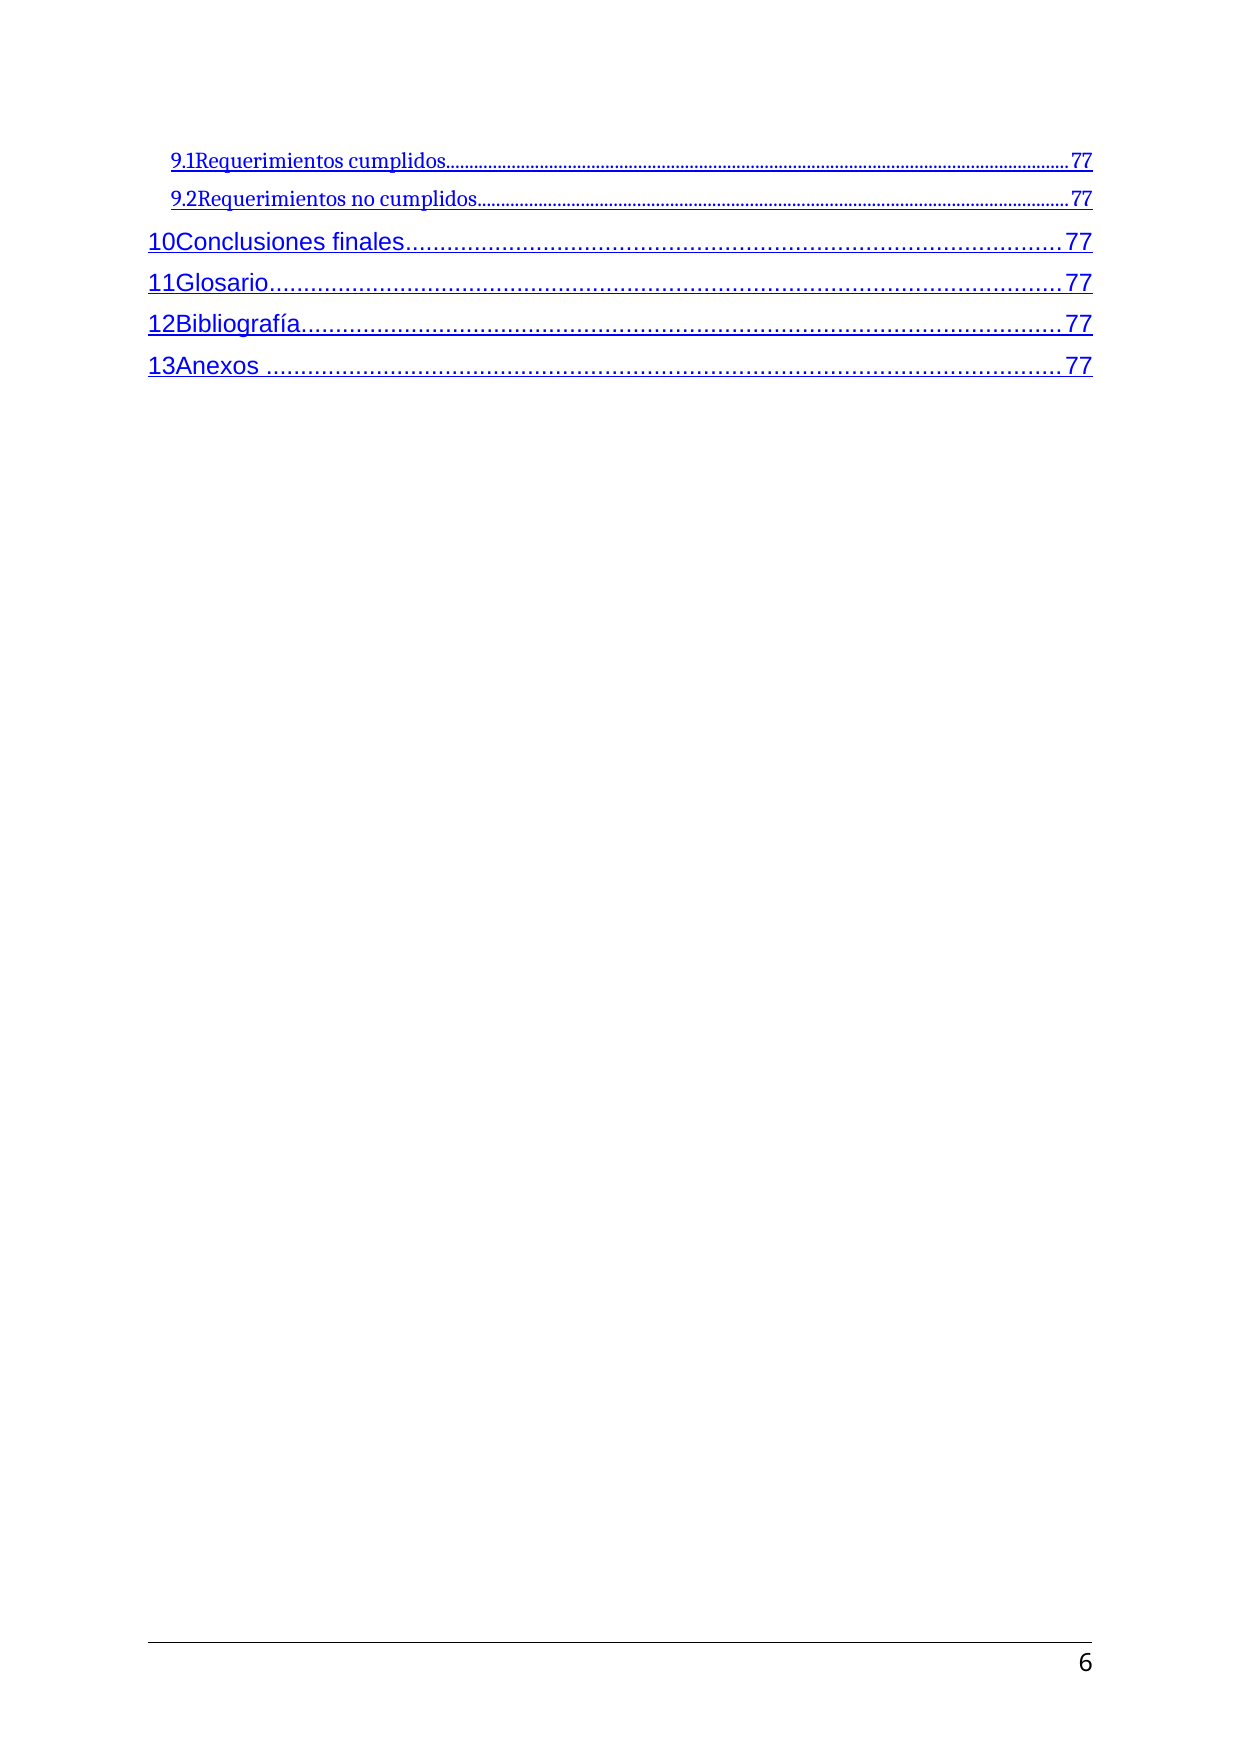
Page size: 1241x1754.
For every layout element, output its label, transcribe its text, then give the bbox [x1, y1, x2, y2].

text 9.1Requerimientos cumplidos 77 [171, 148, 1092, 170]
text 11Glosario 77 [148, 268, 1092, 293]
text 13Anexos 77 [148, 351, 1092, 376]
text 10Conclusiones finales 77 [148, 227, 1092, 252]
text 9.2Requerimientos no cumplidos 77 [171, 186, 1092, 209]
text 12Bibliografía 77 [148, 309, 1092, 334]
